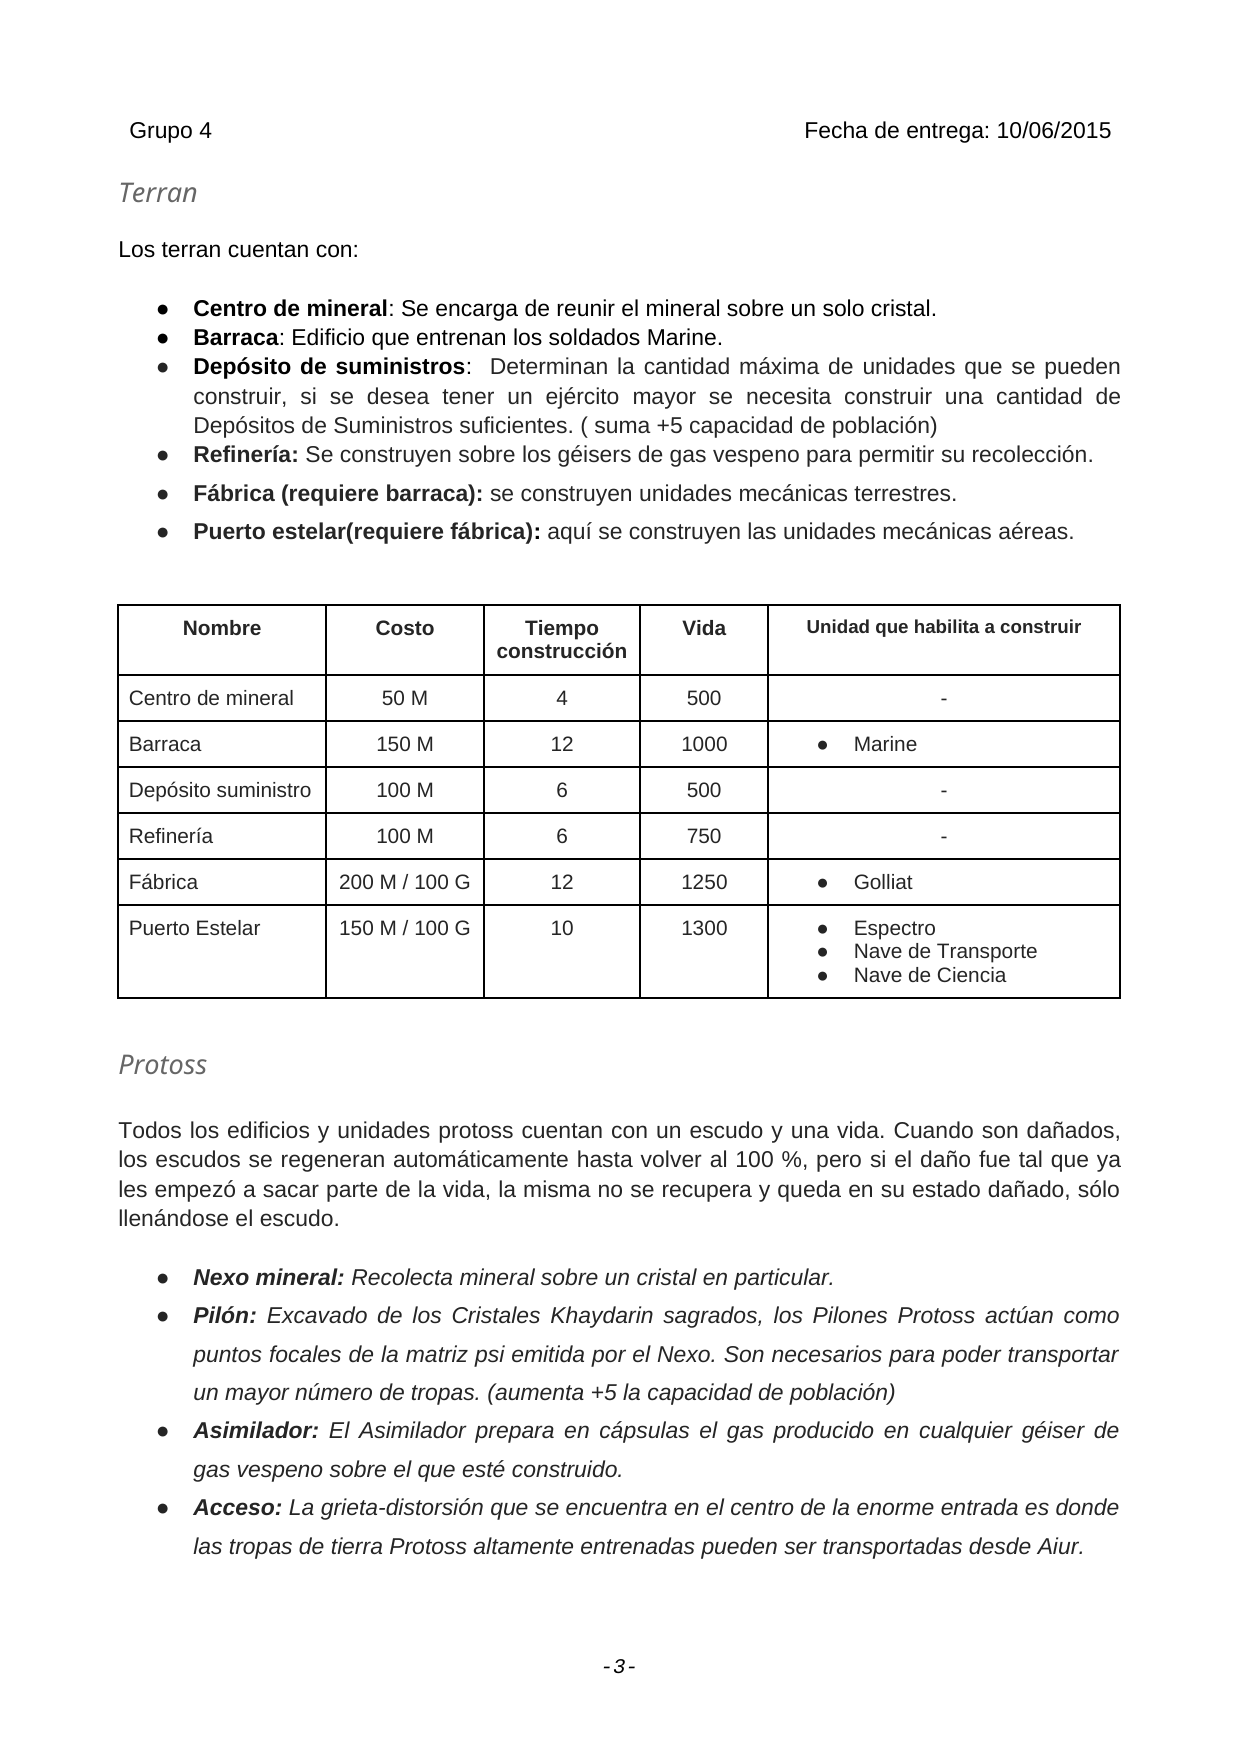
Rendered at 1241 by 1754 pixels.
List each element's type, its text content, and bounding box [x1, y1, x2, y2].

text Todos los edificios y unidades protoss cuentan con un escudo y una vida. Cuando son dañados, los escudos se regeneran automáticamente hasta volver al 100 %, pero si el daño fue tal que ya les empezó a sacar parte de la vida, la misma no se recupera y queda en su estado dañado, sólo llenándose el escudo. [118, 1117, 1122, 1231]
table_cell 12 [485, 860, 639, 904]
table_header Costo [327, 606, 483, 673]
table_cell 10 [485, 906, 639, 997]
table_cell - [769, 768, 1119, 812]
table_cell 750 [641, 814, 767, 858]
table_cell 500 [641, 768, 767, 812]
table_cell Depósito suministro [119, 768, 325, 812]
table_header Vida [641, 606, 767, 673]
table_cell 4 [485, 676, 639, 720]
list Acceso: La grieta-distorsión que se encuentra en el centro de la enorme entrada es donde las tropas de tierra Protoss altamente entrenadas pueden ser transportadas desde Aiur. [156, 1495, 1122, 1559]
table_cell 150 M / 100 G [327, 906, 483, 997]
text Protoss [118, 1046, 1122, 1083]
table_header Tiempo construcción [485, 606, 639, 673]
table_cell 200 M / 100 G [327, 860, 483, 904]
list Puerto estelar(requiere fábrica): aquí se construyen las unidades mecánicas aéreas. [156, 519, 1122, 544]
list Pilón: Excavado de los Cristales Khaydarin sagrados, los Pilones Protoss actúan como puntos focales de la matriz psi emitida por el Nexo. Son necesarios para poder transportar un mayor número de tropas. (aumenta +5 la capacidad de población) [156, 1303, 1122, 1405]
table_cell Marine [769, 722, 1119, 766]
table_cell - [769, 676, 1119, 720]
table_cell 100 M [327, 768, 483, 812]
table_cell Refinería [119, 814, 325, 858]
table_cell Puerto Estelar [119, 906, 325, 997]
table_cell 12 [485, 722, 639, 766]
list Depósito de suministros: Determinan la cantidad máxima de unidades que se pueden construir, si se desea tener un ejército mayor se necesita construir una cantidad de Depósitos de Suministros suficientes. ( suma +5 capacidad de población) [156, 354, 1122, 438]
table_cell Espectro Nave de Transporte Nave de Ciencia [769, 906, 1119, 997]
list Barraca: Edificio que entrenan los soldados Marine. [156, 324, 1122, 350]
list Fábrica (requiere barraca): se construyen unidades mecánicas terrestres. [156, 481, 1122, 506]
table_cell 500 [641, 676, 767, 720]
text Los terran cuentan con: [118, 236, 1122, 262]
table_header Unidad que habilita a construir [769, 606, 1119, 673]
table_cell 50 M [327, 676, 483, 720]
list Centro de mineral: Se encarga de reunir el mineral sobre un solo cristal. [156, 295, 1122, 321]
table_cell 6 [485, 768, 639, 812]
list Refinería: Se construyen sobre los géisers de gas vespeno para permitir su recolección. [156, 442, 1122, 468]
table_header Nombre [119, 606, 325, 673]
table_cell 100 M [327, 814, 483, 858]
table_cell Golliat [769, 860, 1119, 904]
table_cell 150 M [327, 722, 483, 766]
subtitle Terran [118, 173, 1122, 210]
table_cell Fábrica [119, 860, 325, 904]
table_cell 1250 [641, 860, 767, 904]
table_cell Centro de mineral [119, 676, 325, 720]
table_cell 1000 [641, 722, 767, 766]
list Nexo mineral: Recolecta mineral sobre un cristal en particular. [169, 1264, 1122, 1290]
table_cell - [769, 814, 1119, 858]
table_cell 1300 [641, 906, 767, 997]
table_cell Barraca [119, 722, 325, 766]
list Asimilador: El Asimilador prepara en cápsulas el gas producido en cualquier géiser de gas vespeno sobre el que esté construido. [156, 1418, 1122, 1482]
table_cell 6 [485, 814, 639, 858]
